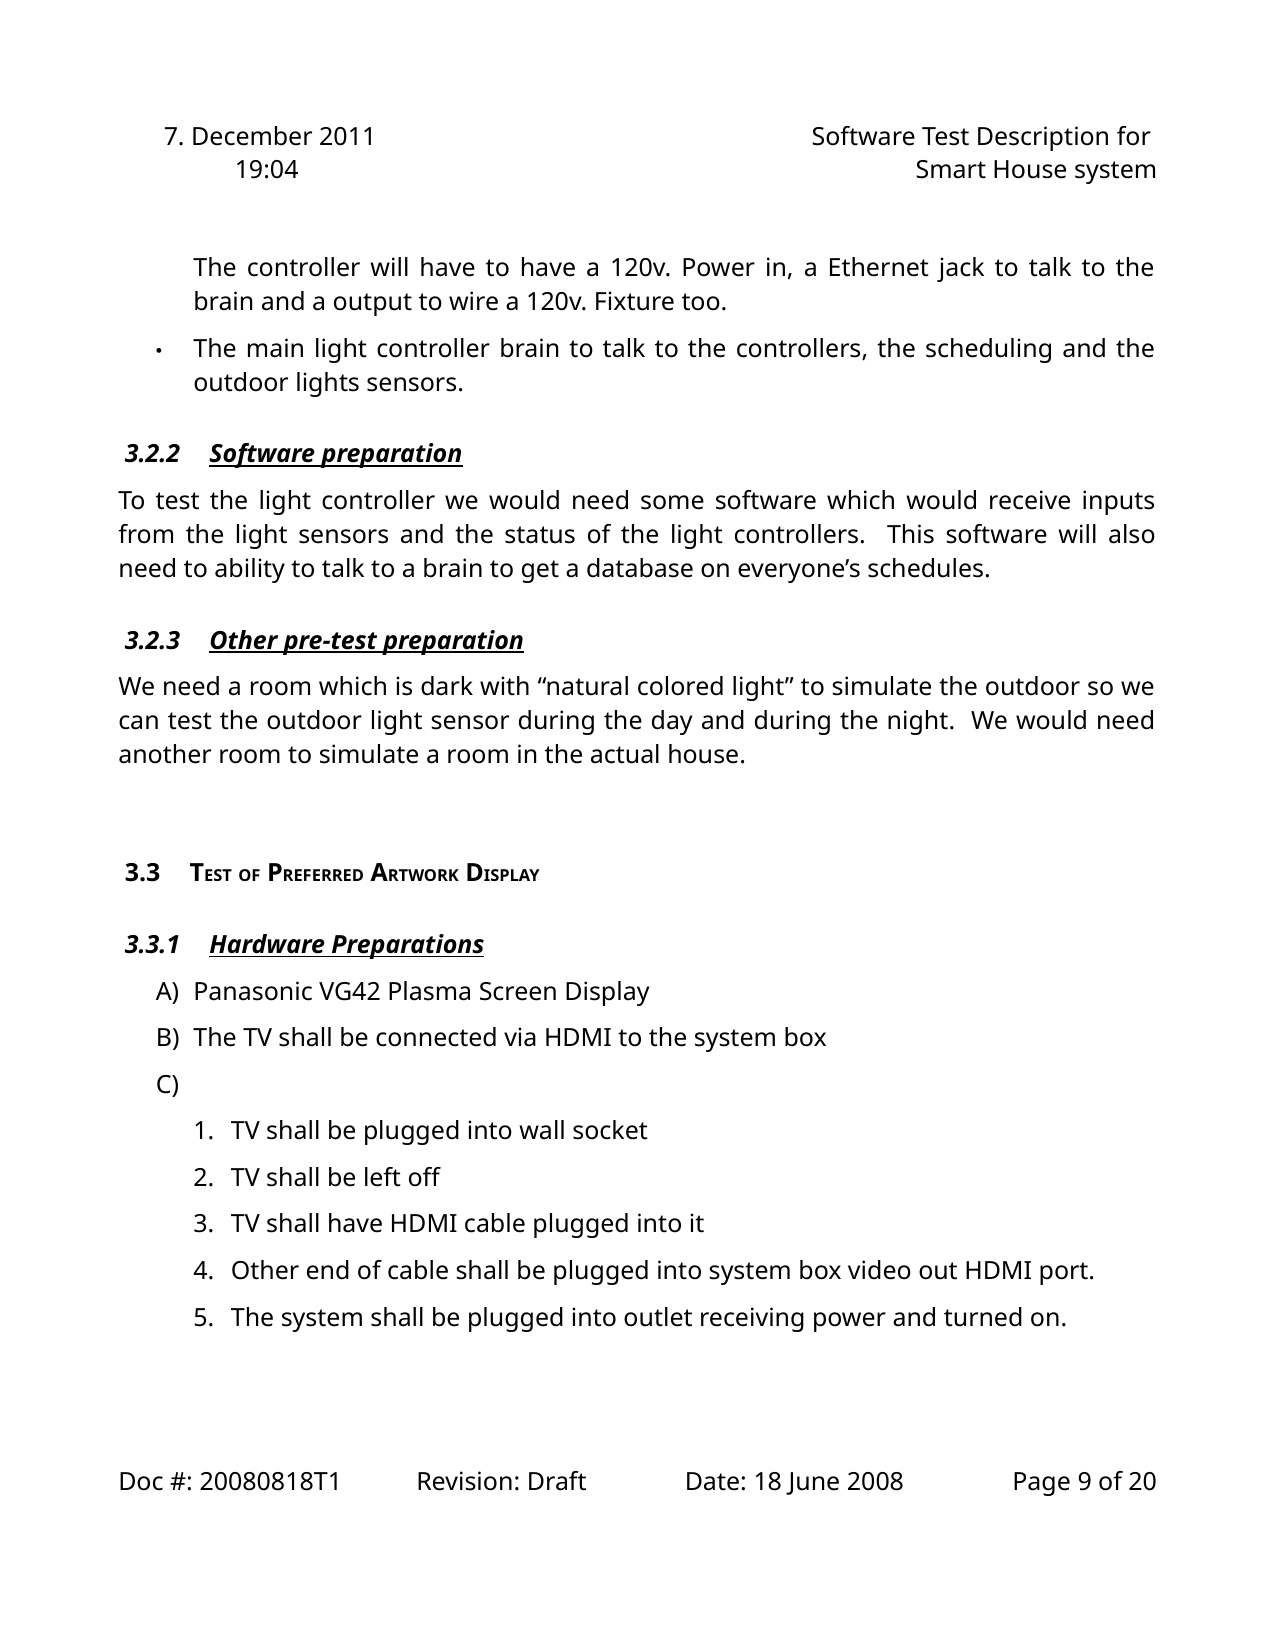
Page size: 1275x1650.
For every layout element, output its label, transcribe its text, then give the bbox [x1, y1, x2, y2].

subtitle Test of Preferred Artwork Display [118, 855, 1157, 889]
text We need a room which is dark with “natural colored light” to simulate the outdoor so we can test the outdoor light sensor during the day and during the night. We would need another room to simulate a room in the actual house. [118, 669, 1157, 771]
list TV shall be plugged into wall socket [193, 1113, 1157, 1147]
subtitle Hardware Preparations [118, 927, 1157, 961]
list Other end of cable shall be plugged into system box video out HDMI port. [193, 1253, 1157, 1287]
subtitle Other pre-test preparation [118, 622, 1157, 656]
list The main light controller brain to talk to the controllers, the scheduling and the outdoor lights sensors. [156, 330, 1157, 398]
list The controller will have to have a 120v. Power in, a Ethernet jack to talk to the brain and a output to wire a 120v. Fixture too. [156, 250, 1157, 318]
list The TV shall be connected via HDMI to the system box [156, 1020, 1157, 1054]
list The system shall be plugged into outlet receiving power and turned on. [193, 1299, 1157, 1333]
list TV shall have HDMI cable plugged into it [193, 1206, 1157, 1240]
subtitle Software preparation [118, 436, 1157, 470]
text To test the light controller we would need some software which would receive inputs from the light sensors and the status of the light controllers. This software will also need to ability to talk to a brain to get a database on everyone’s schedules. [118, 483, 1157, 585]
list TV shall be left off [193, 1159, 1157, 1193]
list Panasonic VG42 Plasma Screen Display [156, 973, 1157, 1007]
